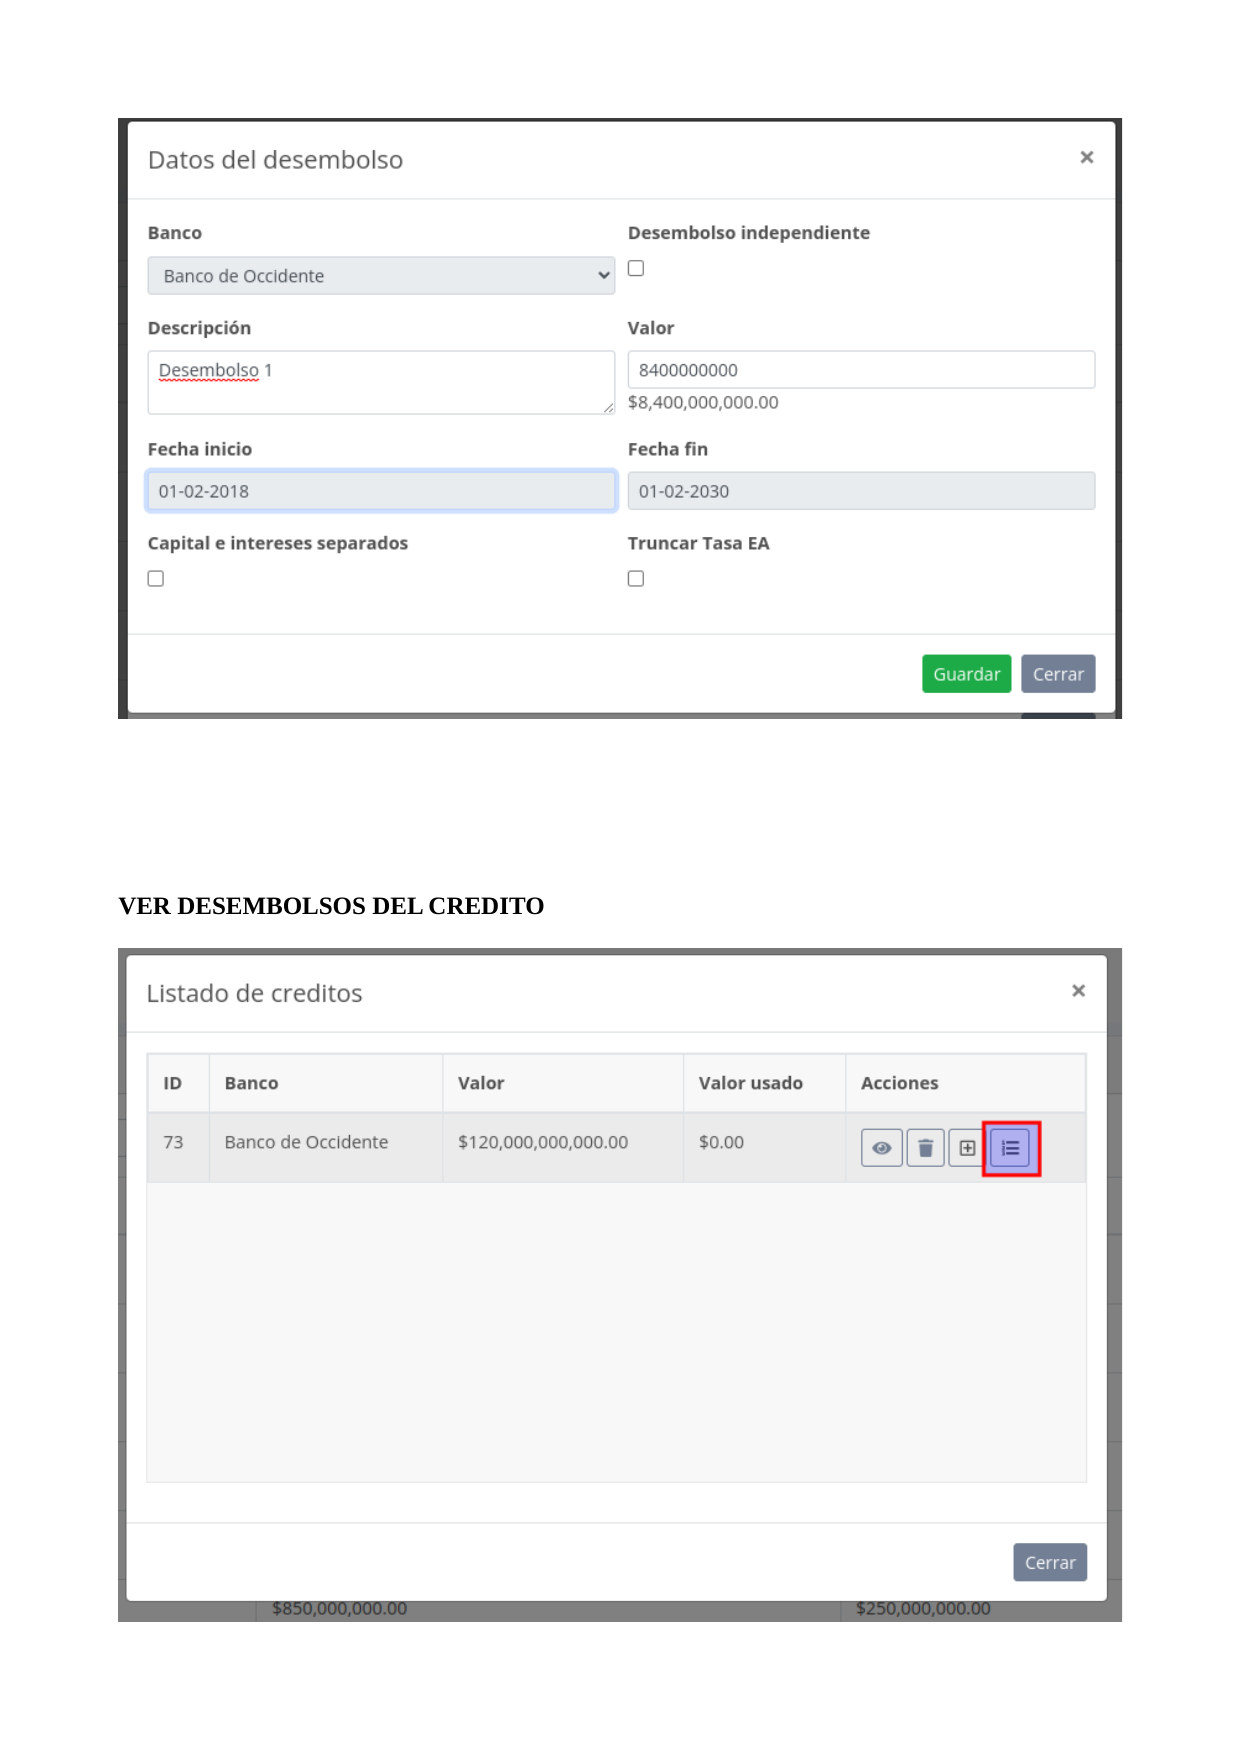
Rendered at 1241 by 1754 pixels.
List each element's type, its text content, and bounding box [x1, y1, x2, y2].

picture [118, 948, 1123, 1622]
text VER DESEMBOLSOS DEL CREDITO [118, 891, 1122, 920]
picture [118, 118, 1123, 719]
